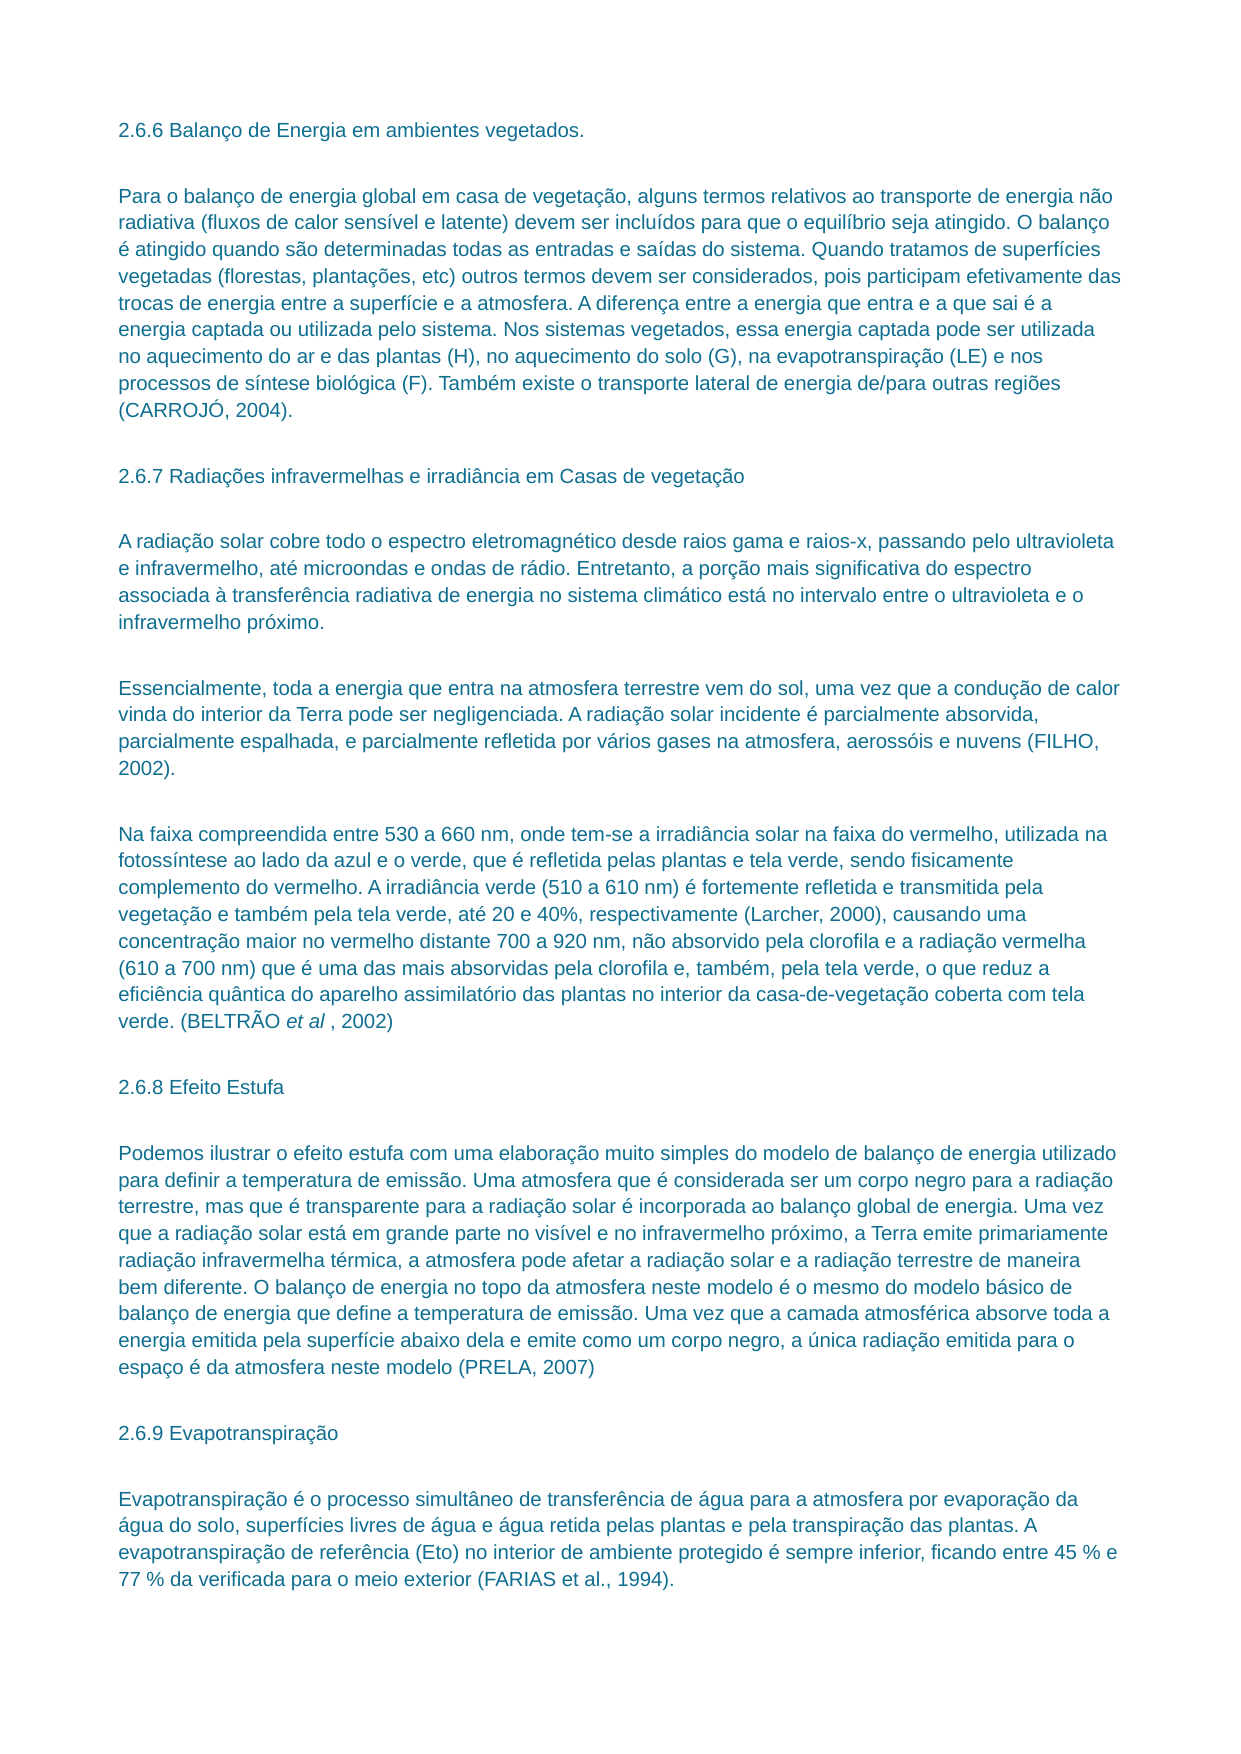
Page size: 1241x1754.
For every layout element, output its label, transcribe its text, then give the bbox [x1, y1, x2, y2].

text A radiação solar cobre todo o espectro eletromagnético desde raios gama e raios-x, passando pelo ultravioleta e infravermelho, até microondas e ondas de rádio. Entretanto, a porção mais significativa do espectro associada à transferência radiativa de energia no sistema climático está no intervalo entre o ultravioleta e o infravermelho próximo. [118, 530, 1122, 633]
text Essencialmente, toda a energia que entra na atmosfera terrestre vem do sol, uma vez que a condução de calor vinda do interior da Terra pode ser negligenciada. A radiação solar incidente é parcialmente absorvida, parcialmente espalhada, e parcialmente refletida por vários gases na atmosfera, aerossóis e nuvens (FILHO, 2002). [118, 676, 1122, 779]
text 2.6.9 Evapotranspiração [118, 1421, 1122, 1444]
text Evapotranspiração é o processo simultâneo de transferência de água para a atmosfera por evaporação da água do solo, superfícies livres de água e água retida pelas plantas e pela transpiração das plantas. A evapotranspiração de referência (Eto) no interior de ambiente protegido é sempre inferior, ficando entre 45 % e 77 % da verificada para o meio exterior (FARIAS et al., 1994). [118, 1487, 1122, 1591]
text 2.6.8 Efeito Estufa [118, 1075, 1122, 1099]
text Podemos ilustrar o efeito estufa com uma elaboração muito simples do modelo de balanço de energia utilizado para definir a temperatura de emissão. Uma atmosfera que é considerada ser um corpo negro para a radiação terrestre, mas que é transparente para a radiação solar é incorporada ao balanço global de energia. Uma vez que a radiação solar está em grande parte no visível e no infravermelho próximo, a Terra emite primariamente radiação infravermelha térmica, a atmosfera pode afetar a radiação solar e a radiação terrestre de maneira bem diferente. O balanço de energia no topo da atmosfera neste modelo é o mesmo do modelo básico de balanço de energia que define a temperatura de emissão. Uma vez que a camada atmosférica absorve toda a energia emitida pela superfície abaixo dela e emite como um corpo negro, a única radiação emitida para o espaço é da atmosfera neste modelo (PRELA, 2007) [118, 1141, 1122, 1379]
text Para o balanço de energia global em casa de vegetação, alguns termos relativos ao transporte de energia não radiativa (fluxos de calor sensível e latente) devem ser incluídos para que o equilíbrio seja atingido. O balanço é atingido quando são determinadas todas as entradas e saídas do sistema. Quando tratamos de superfícies vegetadas (florestas, plantações, etc) outros termos devem ser considerados, pois participam efetivamente das trocas de energia entre a superfície e a atmosfera. A diferença entre a energia que entra e a que sai é a energia captada ou utilizada pelo sistema. Nos sistemas vegetados, essa energia captada pode ser utilizada no aquecimento do ar e das plantas (H), no aquecimento do solo (G), na evapotranspiração (LE) e nos processos de síntese biológica (F). Também existe o transporte lateral de energia de/para outras regiões (CARROJÓ, 2004). [118, 184, 1122, 421]
text Na faixa compreendida entre 530 a 660 nm, onde tem-se a irradiância solar na faixa do vermelho, utilizada na fotossíntese ao lado da azul e o verde, que é refletida pelas plantas e tela verde, sendo fisicamente complemento do vermelho. A irradiância verde (510 a 610 nm) é fortemente refletida e transmitida pela vegetação e também pela tela verde, até 20 e 40%, respectivamente (Larcher, 2000), causando uma concentração maior no vermelho distante 700 a 920 nm, não absorvido pela clorofila e a radiação vermelha (610 a 700 nm) que é uma das mais absorvidas pela clorofila e, também, pela tela verde, o que reduz a eficiência quântica do aparelho assimilatório das plantas no interior da casa-de-vegetação coberta com tela verde. (BELTRÃO et al , 2002) [118, 822, 1122, 1033]
text 2.6.7 Radiações infravermelhas e irradiância em Casas de vegetação [118, 464, 1122, 487]
text 2.6.6 Balanço de Energia em ambientes vegetados. [118, 118, 1122, 141]
